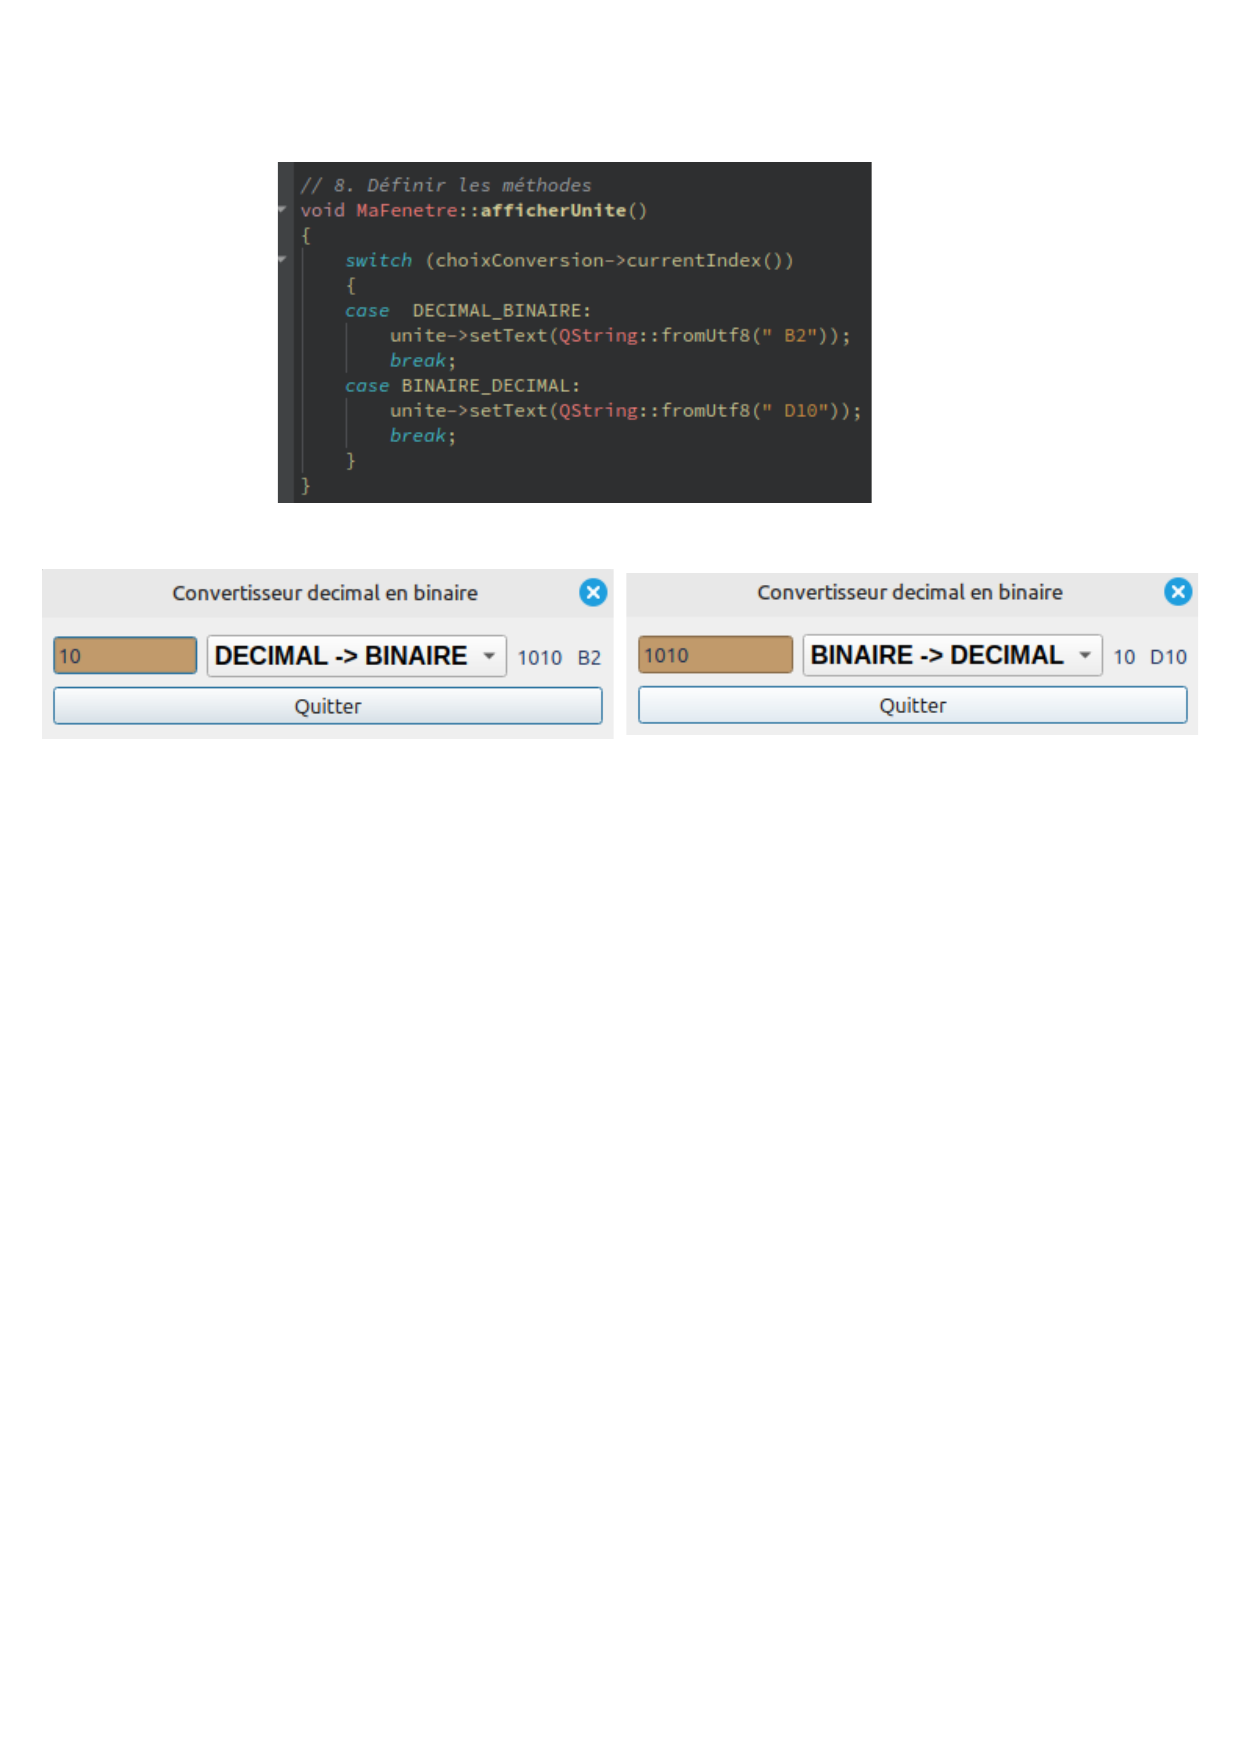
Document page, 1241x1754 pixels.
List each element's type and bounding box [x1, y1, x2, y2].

picture [277, 162, 872, 503]
picture [626, 573, 1199, 735]
picture [42, 569, 614, 739]
